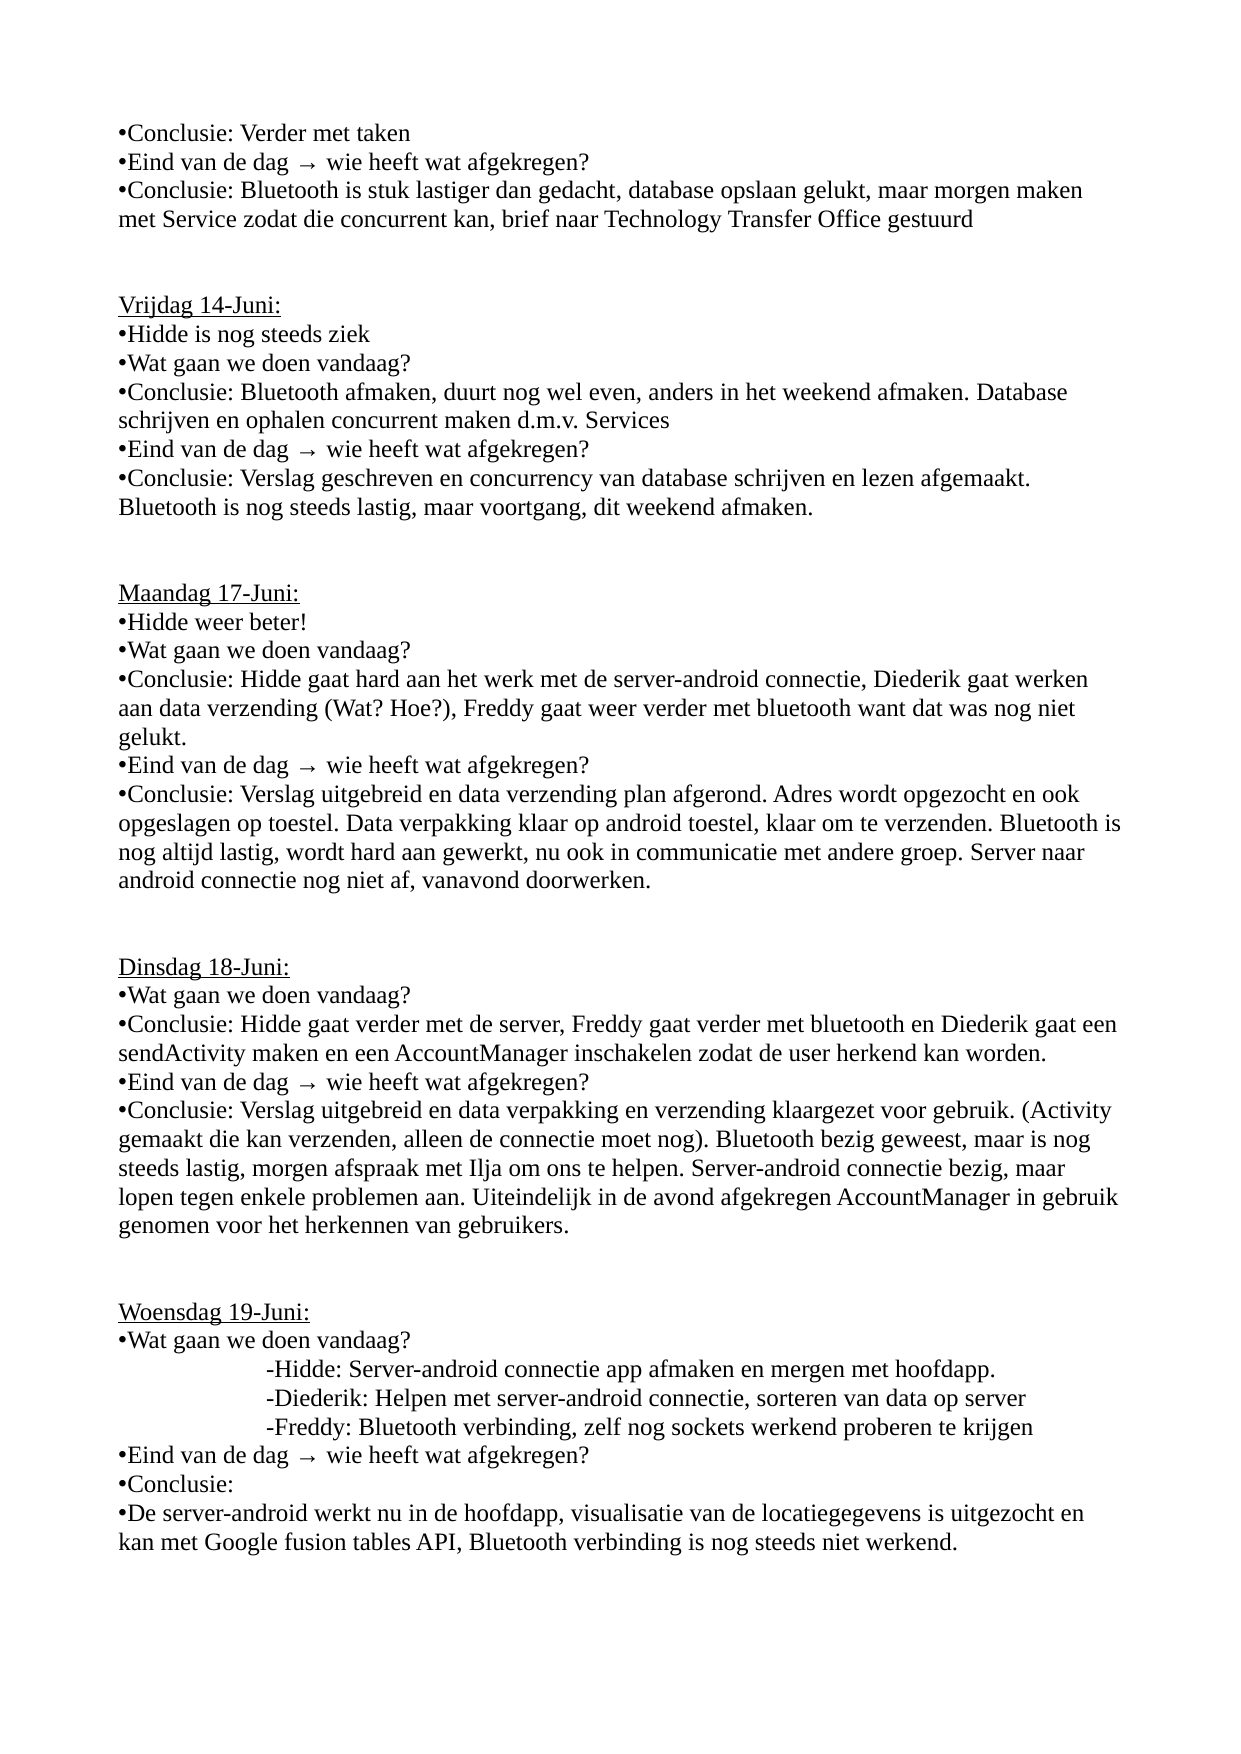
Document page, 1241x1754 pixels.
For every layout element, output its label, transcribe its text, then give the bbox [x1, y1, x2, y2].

list Wat gaan we doen vandaag? [118, 348, 1122, 377]
text Vrijdag 14-Juni: [118, 291, 1122, 319]
list Conclusie: Verder met taken [118, 118, 1122, 147]
list Conclusie: Verslag uitgebreid en data verzending plan afgerond. Adres wordt opgezocht en ook opgeslagen op toestel. Data verpakking klaar op android toestel, klaar om te verzenden. Bluetooth is nog altijd lastig, wordt hard aan gewerkt, nu ook in communicatie met andere groep. Server naar android connectie nog niet af, vanavond doorwerken. [118, 779, 1122, 894]
list Conclusie: Hidde gaat verder met de server, Freddy gaat verder met bluetooth en Diederik gaat een sendActivity maken en een AccountManager inschakelen zodat de user herkend kan worden. [118, 1009, 1122, 1067]
list Eind van de dag → wie heeft wat afgekregen? [118, 1067, 1122, 1096]
text -Diederik: Helpen met server-android connectie, sorteren van data op server [118, 1383, 1122, 1412]
list De server-android werkt nu in de hoofdapp, visualisatie van de locatiegegevens is uitgezocht en kan met Google fusion tables API, Bluetooth verbinding is nog steeds niet werkend. [118, 1498, 1122, 1556]
text Dinsdag 18-Juni: [118, 952, 1122, 981]
list Wat gaan we doen vandaag? [118, 1326, 1122, 1354]
list Conclusie: [118, 1469, 1122, 1498]
list Conclusie: Hidde gaat hard aan het werk met de server-android connectie, Diederik gaat werken aan data verzending (Wat? Hoe?), Freddy gaat weer verder met bluetooth want dat was nog niet gelukt. [118, 664, 1122, 751]
text Maandag 17-Juni: [118, 578, 1122, 607]
list Eind van de dag → wie heeft wat afgekregen? [118, 1441, 1122, 1469]
text Woensdag 19-Juni: [118, 1297, 1122, 1326]
list Eind van de dag → wie heeft wat afgekregen? [118, 147, 1122, 176]
text -Hidde: Server-android connectie app afmaken en mergen met hoofdapp. [118, 1354, 1122, 1383]
list Wat gaan we doen vandaag? [118, 636, 1122, 664]
list Wat gaan we doen vandaag? [118, 981, 1122, 1009]
list Hidde weer beter! [118, 607, 1122, 636]
list Eind van de dag → wie heeft wat afgekregen? [118, 434, 1122, 463]
list Conclusie: Verslag uitgebreid en data verpakking en verzending klaargezet voor gebruik. (Activity gemaakt die kan verzenden, alleen de connectie moet nog). Bluetooth bezig geweest, maar is nog steeds lastig, morgen afspraak met Ilja om ons te helpen. Server-android connectie bezig, maar lopen tegen enkele problemen aan. Uiteindelijk in de avond afgekregen AccountManager in gebruik genomen voor het herkennen van gebruikers. [118, 1096, 1122, 1239]
list Conclusie: Bluetooth afmaken, duurt nog wel even, anders in het weekend afmaken. Database schrijven en ophalen concurrent maken d.m.v. Services [118, 377, 1122, 434]
text -Freddy: Bluetooth verbinding, zelf nog sockets werkend proberen te krijgen [118, 1412, 1122, 1441]
list Conclusie: Verslag geschreven en concurrency van database schrijven en lezen afgemaakt. Bluetooth is nog steeds lastig, maar voortgang, dit weekend afmaken. [118, 463, 1122, 521]
list Hidde is nog steeds ziek [118, 319, 1122, 348]
list Eind van de dag → wie heeft wat afgekregen? [118, 751, 1122, 779]
list Conclusie: Bluetooth is stuk lastiger dan gedacht, database opslaan gelukt, maar morgen maken met Service zodat die concurrent kan, brief naar Technology Transfer Office gestuurd [118, 176, 1122, 233]
